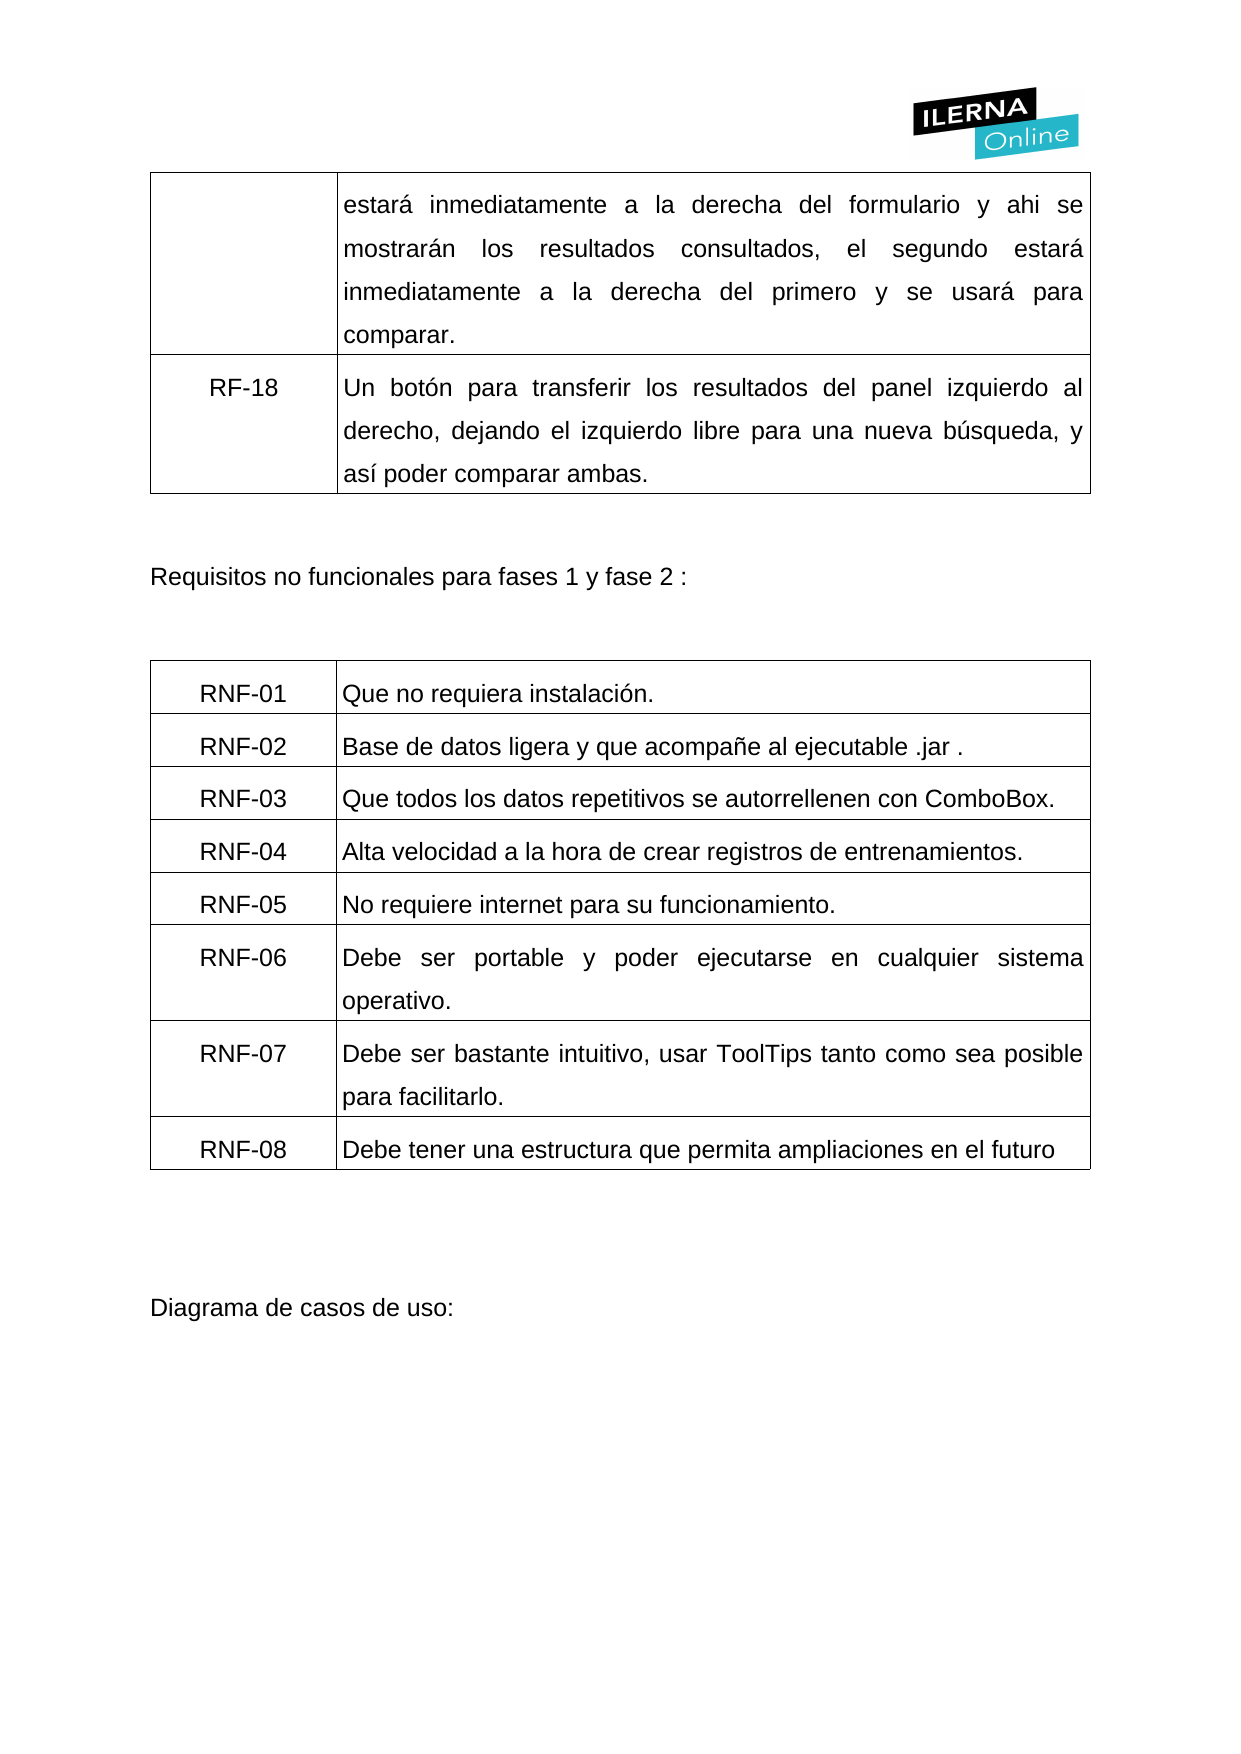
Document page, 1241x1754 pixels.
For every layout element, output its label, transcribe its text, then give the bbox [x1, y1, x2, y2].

table_cell RNF-06 [151, 925, 336, 1020]
table_cell RNF-05 [151, 873, 336, 924]
table_header Que no requiera instalación. [337, 661, 1090, 713]
picture [908, 87, 1084, 160]
table_cell Alta velocidad a la hora de crear registros de entrenamientos. [337, 820, 1090, 872]
table_cell Base de datos ligera y que acompañe al ejecutable .jar . [337, 714, 1090, 766]
text Diagrama de casos de uso: [150, 1293, 1090, 1322]
table_header RNF-01 [151, 661, 336, 713]
table_cell Un botón para transferir los resultados del panel izquierdo al derecho, dejando el izquierdo libre para una nueva búsqueda, y así poder comparar ambas. [338, 355, 1090, 493]
table_cell estará inmediatamente a la derecha del formulario y ahi se mostrarán los resultados consultados, el segundo estará inmediatamente a la derecha del primero y se usará para comparar. [338, 173, 1090, 354]
text Requisitos no funcionales para fases 1 y fase 2 : [150, 562, 1090, 590]
table_cell Debe ser bastante intuitivo, usar ToolTips tanto como sea posible para facilitarlo. [337, 1021, 1090, 1116]
table_cell RNF-08 [151, 1117, 336, 1169]
table_cell Debe ser portable y poder ejecutarse en cualquier sistema operativo. [337, 925, 1090, 1020]
table_cell RNF-04 [151, 820, 336, 872]
table_cell RNF-07 [151, 1021, 336, 1116]
table_cell RNF-03 [151, 767, 336, 819]
table_cell RNF-02 [151, 714, 336, 766]
table_cell [151, 173, 337, 354]
table_cell Debe tener una estructura que permita ampliaciones en el futuro [337, 1117, 1090, 1169]
table_cell No requiere internet para su funcionamiento. [337, 873, 1090, 924]
table_cell RF-18 [151, 355, 337, 493]
table_cell Que todos los datos repetitivos se autorrellenen con ComboBox. [337, 767, 1090, 819]
